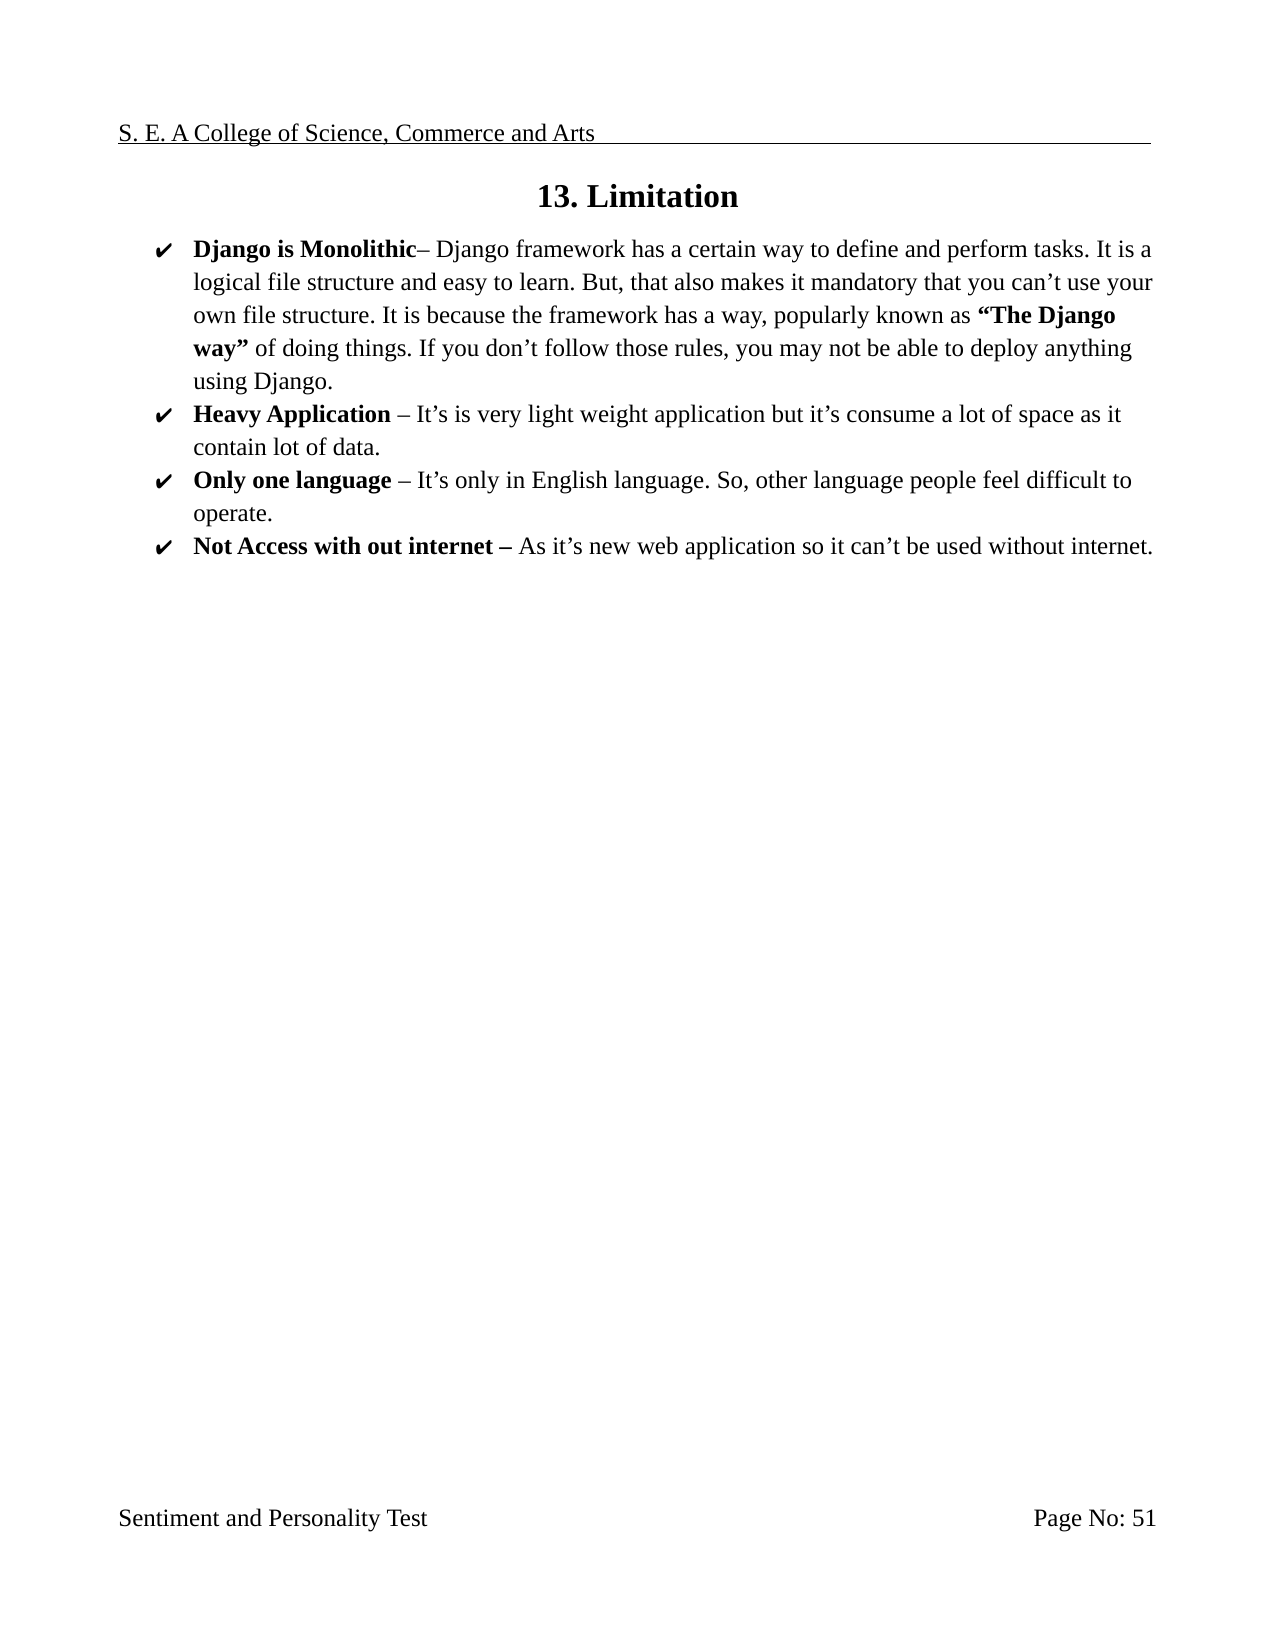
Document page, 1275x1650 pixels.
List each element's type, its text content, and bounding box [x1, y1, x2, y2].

list Django is Monolithic– Django framework has a certain way to define and perform tasks. It is a logical file structure and easy to learn. But, that also makes it mandatory that you can’t use your own file structure. It is because the framework has a way, popularly known as “The Django way” of doing things. If you don’t follow those rules, you may not be able to deploy anything using Django. [156, 234, 1157, 395]
list Not Access with out internet – As it’s new web application so it can’t be used without internet. [156, 531, 1157, 560]
list Only one language – It’s only in English language. So, other language people feel difficult to operate. [156, 465, 1157, 527]
text 13. Limitation [118, 176, 1157, 215]
list Heavy Application – It’s is very light weight application but it’s consume a lot of space as it contain lot of data. [156, 399, 1157, 461]
